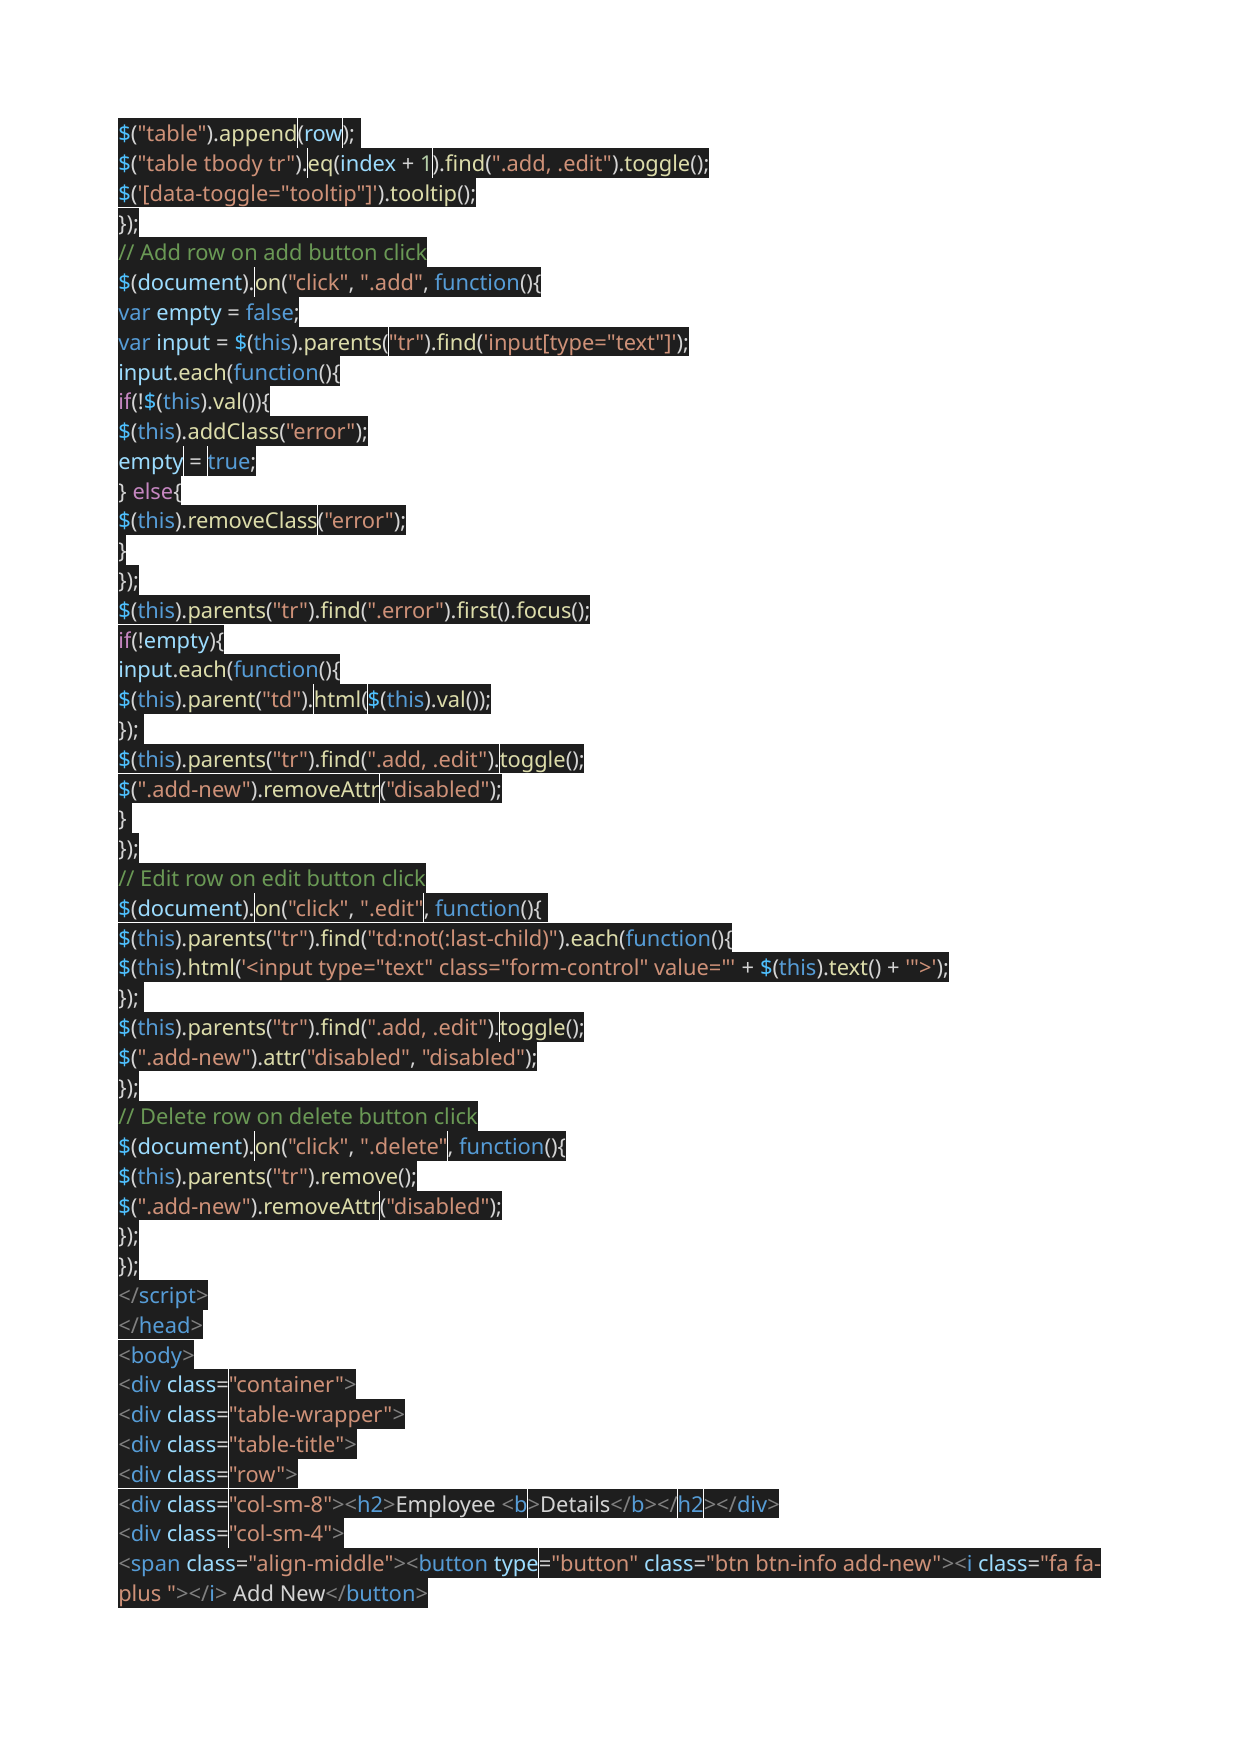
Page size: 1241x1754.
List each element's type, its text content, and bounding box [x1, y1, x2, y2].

text $(this).removeClass("error"); [118, 505, 1122, 535]
text <body> [118, 1339, 1122, 1369]
text $(this).html('<input type="text" class="form-control" value="' + $(this).text() + '">'); [118, 952, 1122, 982]
text } [118, 803, 1122, 833]
text $(document).on("click", ".delete", function(){ [118, 1131, 1122, 1161]
text <div class="col-sm-4"> [118, 1518, 1122, 1548]
text input.each(function(){ [118, 654, 1122, 684]
text var input = $(this).parents("tr").find('input[type="text"]'); [118, 327, 1122, 356]
text $(this).addClass("error"); [118, 416, 1122, 446]
text }); [118, 982, 1122, 1012]
text empty = true; [118, 446, 1122, 476]
text // Delete row on delete button click [118, 1101, 1122, 1131]
text input.each(function(){ [118, 356, 1122, 386]
text }); [118, 207, 1122, 237]
text <div class="row"> [118, 1459, 1122, 1488]
text $("table tbody tr").eq(index + 1).find(".add, .edit").toggle(); [118, 148, 1122, 178]
text if(!$(this).val()){ [118, 386, 1122, 416]
text $("table").append(row); [118, 118, 1122, 148]
text $(".add-new").attr("disabled", "disabled"); [118, 1042, 1122, 1071]
text $(document).on("click", ".add", function(){ [118, 267, 1122, 297]
text }); [118, 1250, 1122, 1280]
text $(this).parents("tr").find("td:not(:last-child)").each(function(){ [118, 922, 1122, 952]
text $(this).parents("tr").find(".add, .edit").toggle(); [118, 1012, 1122, 1042]
text } [118, 535, 1122, 565]
text $(this).parents("tr").find(".error").first().focus(); [118, 595, 1122, 624]
text $(document).on("click", ".edit", function(){ [118, 893, 1122, 922]
text } else{ [118, 476, 1122, 505]
text <div class="table-title"> [118, 1429, 1122, 1459]
text if(!empty){ [118, 624, 1122, 654]
text $(this).parent("td").html($(this).val()); [118, 684, 1122, 714]
text }); [118, 1071, 1122, 1101]
text }); [118, 565, 1122, 595]
text // Edit row on edit button click [118, 863, 1122, 893]
text </script> [118, 1280, 1122, 1310]
text var empty = false; [118, 297, 1122, 327]
text }); [118, 833, 1122, 863]
text $('[data-toggle="tooltip"]').tooltip(); [118, 178, 1122, 207]
text </head> [118, 1310, 1122, 1339]
text }); [118, 1220, 1122, 1250]
text <span class="align-middle"><button type="button" class="btn btn-info add-new"><i class="fa fa-plus "></i> Add New</button> [118, 1548, 1122, 1608]
text // Add row on add button click [118, 237, 1122, 267]
text <div class="table-wrapper"> [118, 1399, 1122, 1429]
text $(".add-new").removeAttr("disabled"); [118, 773, 1122, 803]
text <div class="col-sm-8"><h2>Employee <b>Details</b></h2></div> [118, 1488, 1122, 1518]
text $(this).parents("tr").remove(); [118, 1161, 1122, 1191]
text }); [118, 714, 1122, 744]
text <div class="container"> [118, 1369, 1122, 1399]
text $(this).parents("tr").find(".add, .edit").toggle(); [118, 744, 1122, 773]
text $(".add-new").removeAttr("disabled"); [118, 1191, 1122, 1220]
